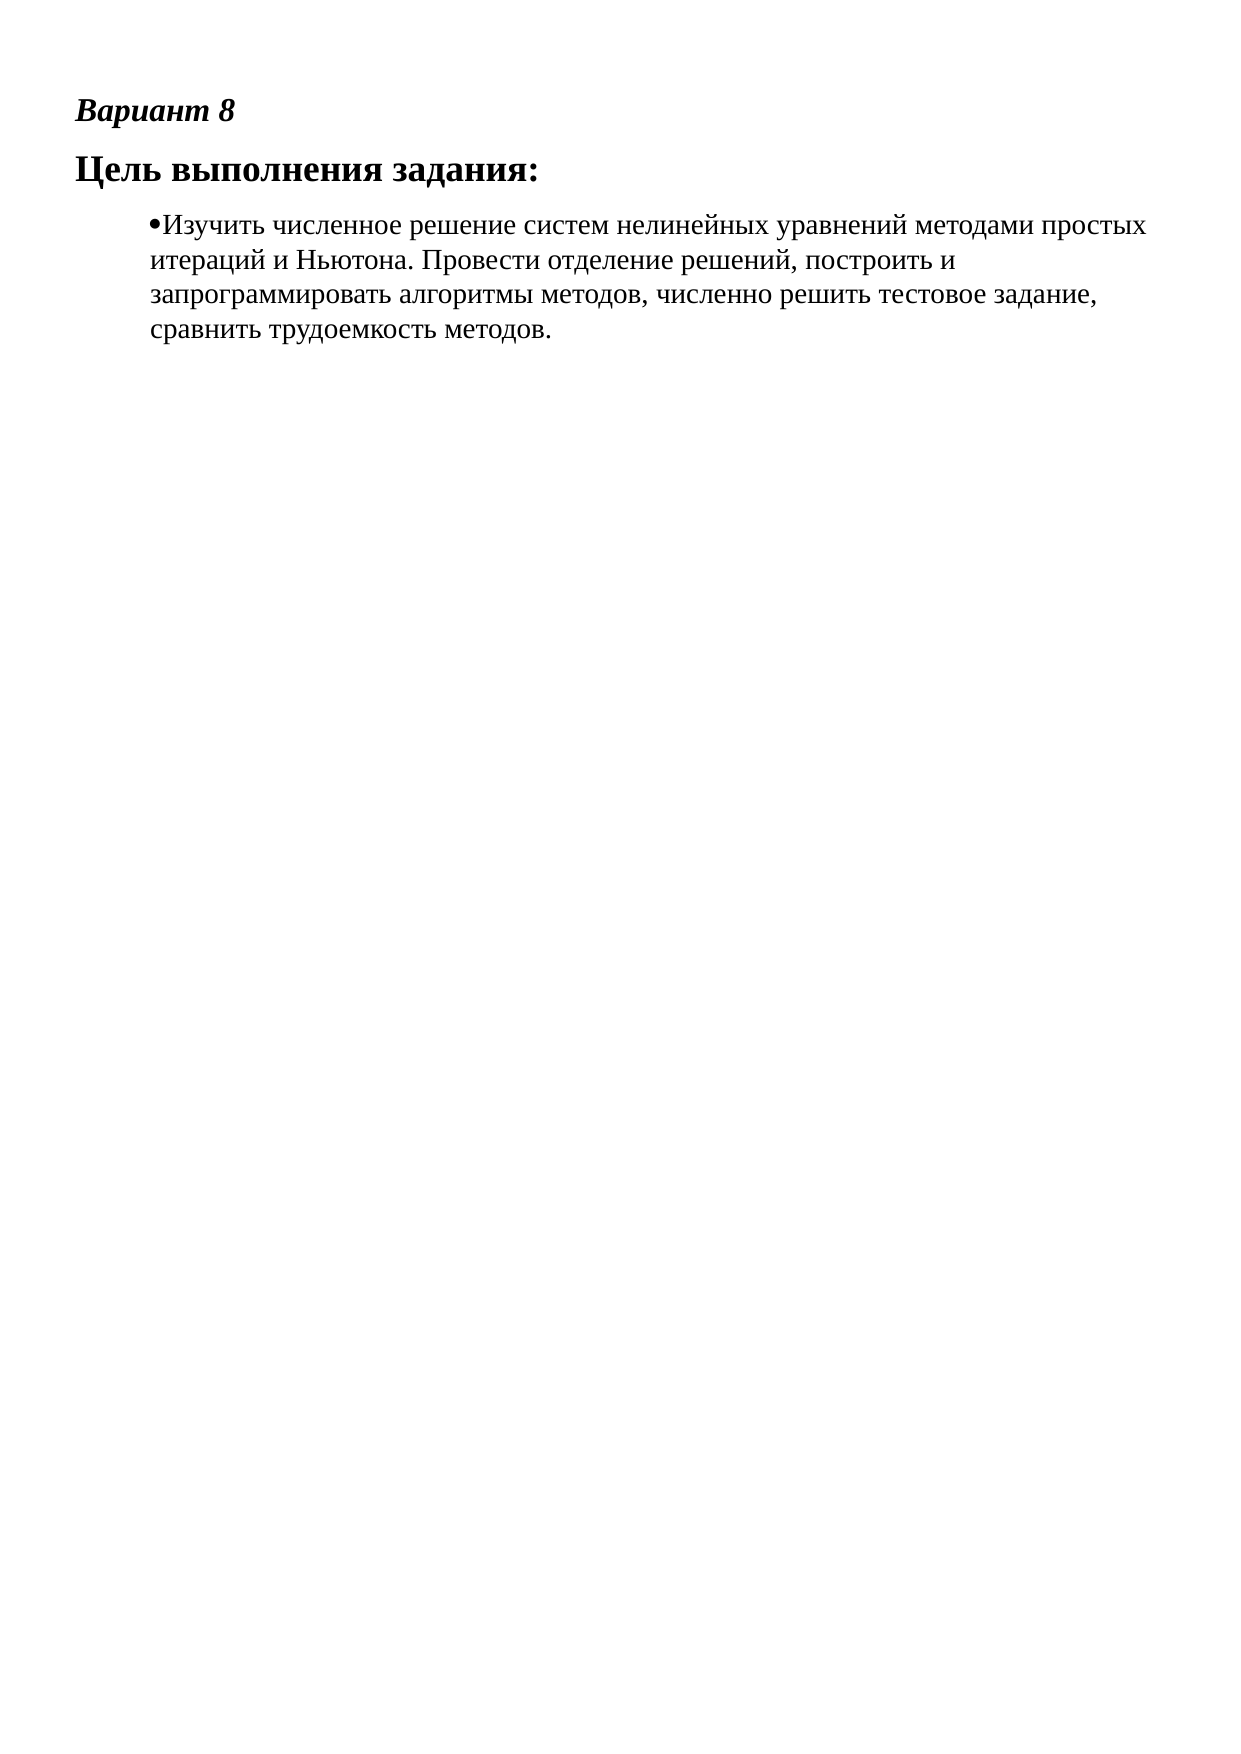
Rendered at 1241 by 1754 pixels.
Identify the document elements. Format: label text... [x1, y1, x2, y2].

text Цель выполнения задания: [75, 146, 1165, 189]
text Вариант 8 [75, 90, 1165, 128]
list Изучить численное решение систем нелинейных уравнений методами простых итераций и Ньютона. Провести отделение решений, построить и запрограммировать алгоритмы методов, численно решить тестовое задание, сравнить трудоемкость методов. [150, 207, 1165, 344]
